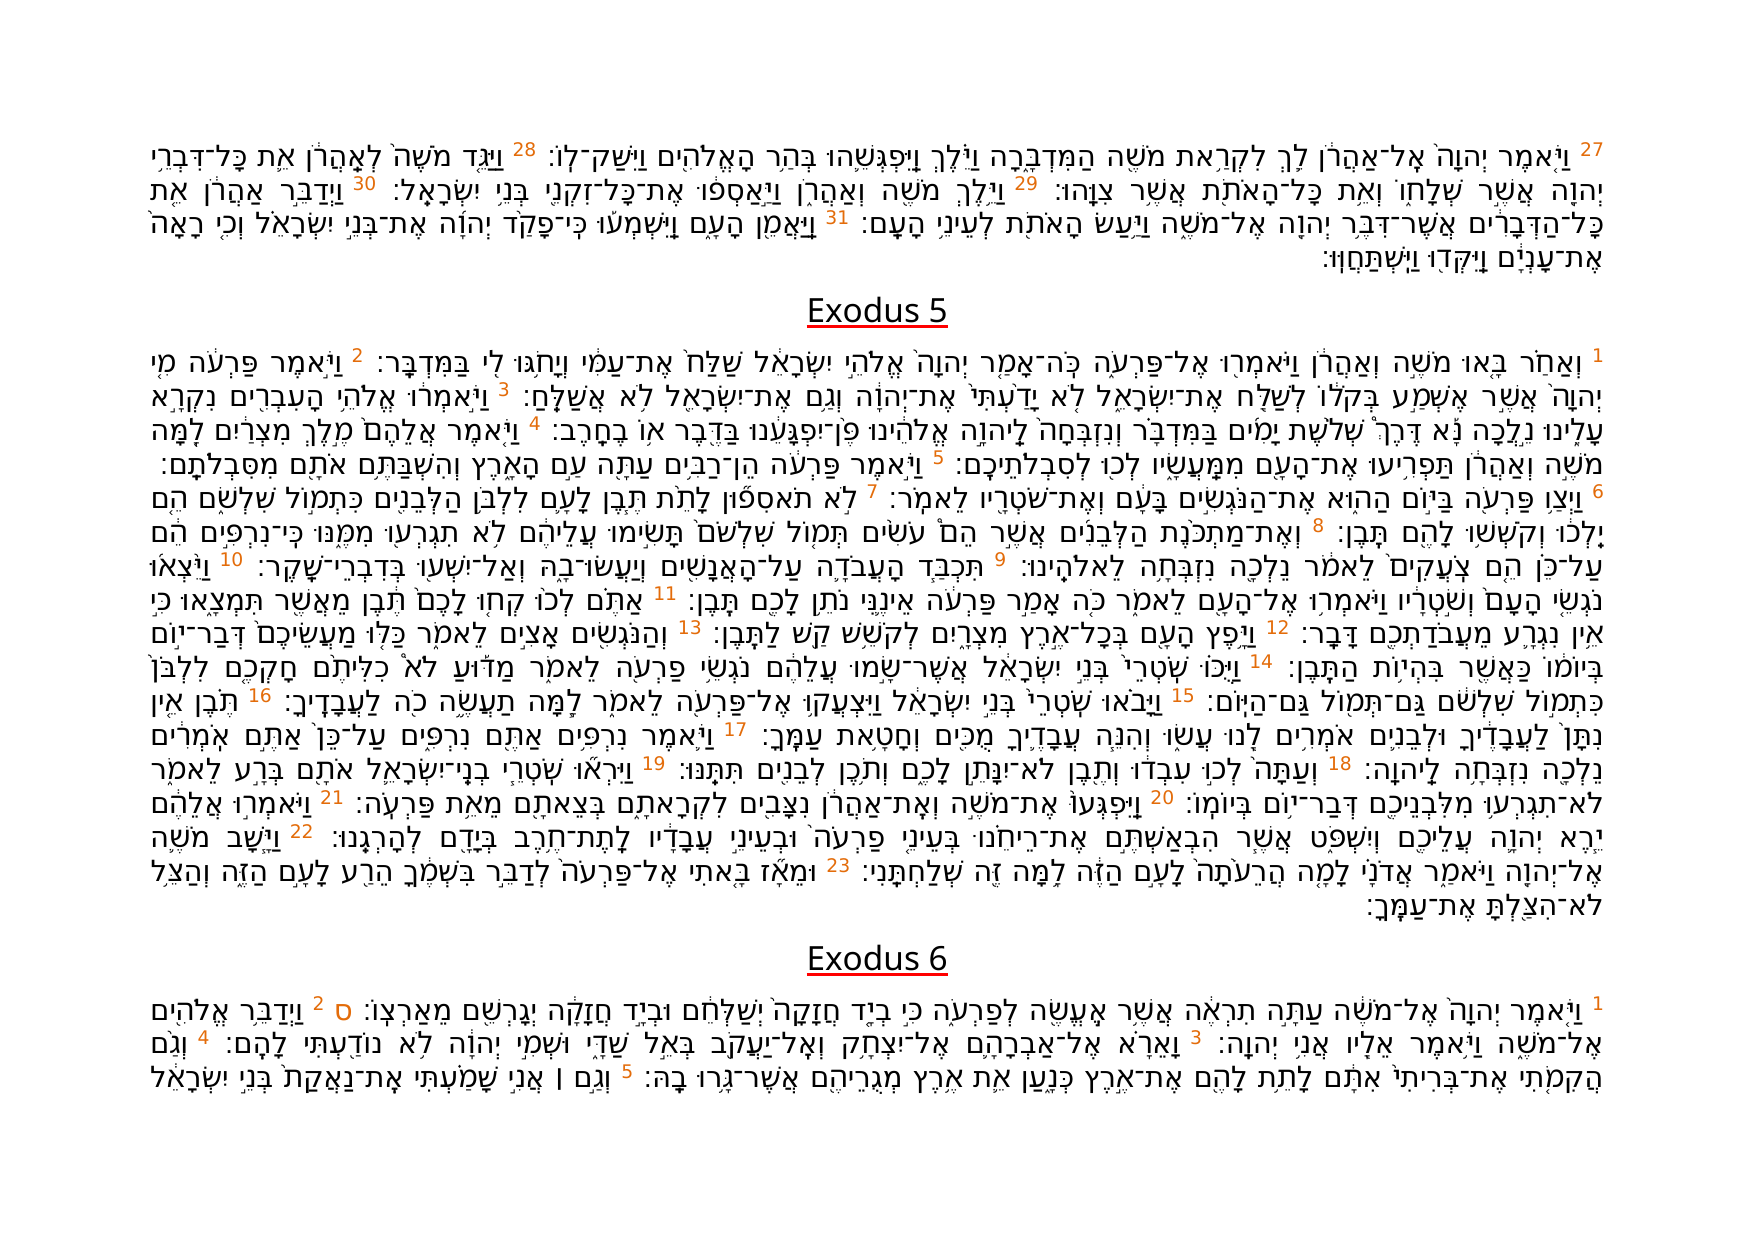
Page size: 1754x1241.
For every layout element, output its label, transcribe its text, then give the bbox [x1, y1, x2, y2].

text 27 וַיֹּ֤אמֶר יְהוָה֙ אֶֽל־אַהֲרֹ֔ן לֵ֛ךְ לִקְרַ֥את מֹשֶׁ֖ה הַמִּדְבָּ֑רָה וַיֵּ֗לֶךְ וַֽיִּפְגְּשֵׁ֛הוּ בְּהַ֥ר הָאֱלֹהִ֖ים וַיִּשַּׁק־לֽוֹ׃ ‬‬‬28 וַיַּגֵּ֤ד מֹשֶׁה֙ לְאַֽהֲרֹ֔ן אֵ֛ת כָּל־דִּבְרֵ֥י יְהוָ֖ה אֲשֶׁ֣ר שְׁלָח֑וֹ וְאֵ֥ת כָּל־הָאֹתֹ֖ת אֲשֶׁ֥ר צִוָּֽהוּ׃ ‬‬‬29 וַיֵּ֥לֶךְ מֹשֶׁ֖ה וְאַהֲרֹ֑ן וַיַּ֣אַסְפ֔וּ אֶת־כָּל־זִקְנֵ֖י בְּנֵ֥י יִשְׂרָאֵֽל׃ ‬‬‬30 וַיְדַבֵּ֣ר אַהֲרֹ֔ן אֵ֚ת כָּל־הַדְּבָרִ֔ים אֲשֶׁר־דִּבֶּ֥ר יְהוָ֖ה אֶל־מֹשֶׁ֑ה וַיַּ֥עַשׂ הָאֹתֹ֖ת לְעֵינֵ֥י הָעָֽם׃ ‬‬‬31 וַֽיַּאֲמֵ֖ן הָעָ֑ם וַֽיִּשְׁמְע֡וּ כִּֽי־פָקַ֨ד יְהוָ֜ה אֶת־בְּנֵ֣י יִשְׂרָאֵ֗ל וְכִ֤י רָאָה֙ אֶת־עָנְיָ֔ם וַֽיִּקְּד֖וּ וַיִּֽשְׁתַּחֲוּֽוּ׃ ‬‬‬‬‬‬‬‬ [150, 139, 1604, 275]
text Exodus 6 [150, 935, 1604, 980]
text 1 וַיֹּ֤אמֶר יְהוָה֙ אֶל־מֹשֶׁ֔ה עַתָּ֣ה תִרְאֶ֔ה אֲשֶׁ֥ר אֽ͏ֶעֱשֶׂ֖ה לְפַרְעֹ֑ה כִּ֣י בְיָ֤ד חֲזָקָה֙ יְשַׁלְּחֵ֔ם וּבְיָ֣ד חֲזָקָ֔ה יְגָרְשֵׁ֖ם מֵאַרְצֽוֹ׃ ס 2 וַיְדַבֵּ֥ר אֱלֹהִ֖ים אֶל־מֹשֶׁ֑ה וַיֹּ֥אמֶר אֵלָ֖יו אֲנִ֥י יְהוָֽה׃ ‬‬‬3 וָאֵרָ֗א אֶל־אַבְרָהָ֛ם אֶל־יִצְחָ֥ק וְאֶֽל־יַעֲקֹ֖ב בְּאֵ֣ל שַׁדָּ֑י וּשְׁמִ֣י יְהוָ֔ה לֹ֥א נוֹדַ֖עְתִּי לָהֶֽם׃ ‬‬‬4 וְגַ֨ם הֲקִמֹ֤תִי אֶת־בְּרִיתִי֙ אִתָּ֔ם לָתֵ֥ת לָהֶ֖ם אֶת־אֶ֣רֶץ כְּנָ֑עַן אֵ֛ת אֶ֥רֶץ מְגֻרֵיהֶ֖ם אֲשֶׁר־גָּ֥רוּ בָֽהּ׃ ‬‬‬5 וְגַ֣ם ׀ אֲנִ֣י שָׁמַ֗עְתִּי אֶֽת־נַאֲקַת֙ בְּנֵ֣י יִשְׂרָאֵ֔ל [150, 993, 1604, 1095]
text Exodus 5 [150, 287, 1604, 333]
text 1 וְאַחַ֗ר בָּ֚אוּ מֹשֶׁ֣ה וְאַהֲרֹ֔ן וַיֹּאמְר֖וּ אֶל־פַּרְעֹ֑ה כֹּֽה־אָמַ֤ר יְהוָה֙ אֱלֹהֵ֣י יִשְׂרָאֵ֔ל שַׁלַּח֙ אֶת־עַמִּ֔י וְיָחֹ֥גּוּ לִ֖י בַּמִּדְבָּֽר׃ 2 וַיֹּ֣אמֶר פַּרְעֹ֔ה מִ֤י יְהוָה֙ אֲשֶׁ֣ר אֶשְׁמַ֣ע בְּקֹל֔וֹ לְשַׁלַּ֖ח אֶת־יִשְׂרָאֵ֑ל לֹ֤א יָדַ֙עְתִּי֙ אֶת־יְהוָ֔ה וְגַ֥ם אֶת־יִשְׂרָאֵ֖ל לֹ֥א אֲשַׁלֵּֽחַ׃ ‬‬‬3 וַיֹּ֣אמְר֔וּ אֱלֹהֵ֥י הָעִבְרִ֖ים נִקְרָ֣א עָלֵ֑ינוּ נֵ֣לֲכָה נָּ֡א דֶּרֶךְ֩ שְׁלֹ֨שֶׁת יָמִ֜ים בַּמִּדְבָּ֗ר וְנִזְבְּחָה֙ לַֽיהוָ֣ה אֱלֹהֵ֔ינוּ פֶּ֨ן־יִפְגָּעֵ֔נוּ בַּדֶּ֖בֶר א֥וֹ בֶחָֽרֶב׃ ‬‬‬4 וַיֹּ֤אמֶר אֲלֵהֶם֙ מֶ֣לֶךְ מִצְרַ֔יִם לָ֚מָּה מֹשֶׁ֣ה וְאַהֲרֹ֔ן תַּפְרִ֥יעוּ אֶת־הָעָ֖ם מִמַּֽעֲשָׂ֑יו לְכ֖וּ לְסִבְלֹתֵיכֶֽם׃ ‬‬‬5 וַיֹּ֣אמֶר פַּרְעֹ֔ה הֵן־רַבִּ֥ים עַתָּ֖ה עַ֣ם הָאָ֑רֶץ וְהִשְׁבַּתֶּ֥ם אֹתָ֖ם מִסִּבְלֹתָֽם׃ ‬‬‬6 וַיְצַ֥ו פַּרְעֹ֖ה בַּיּ֣וֹם הַה֑וּא אֶת־הַנֹּגְשִׂ֣ים בָּעָ֔ם וְאֶת־שֹׁטְרָ֖יו לֵאמֹֽר׃ ‬‬‬7 לֹ֣א תֹאסִפ֞וּן לָתֵ֨ת תֶּ֧בֶן לָעָ֛ם לִלְבֹּ֥ן הַלְּבֵנִ֖ים כִּתְמ֣וֹל שִׁלְשֹׁ֑ם הֵ֚ם יֵֽלְכ֔וּ וְקֹשְׁשׁ֥וּ לָהֶ֖ם תֶּֽבֶן׃ ‬‬‬8 וְאֶת־מַתְכֹּ֨נֶת הַלְּבֵנִ֜ים אֲשֶׁ֣ר הֵם֩ עֹשִׂ֨ים תְּמ֤וֹל שִׁלְשֹׁם֙ תָּשִׂ֣ימוּ עֲלֵיהֶ֔ם לֹ֥א תִגְרְע֖וּ מִמֶּ֑נּוּ כִּֽי־נִרְפִּ֣ים הֵ֔ם עַל־כֵּ֗ן הֵ֤ם צֹֽעֲקִים֙ לֵאמֹ֔ר נֵלְכָ֖ה נִזְבְּחָ֥ה לֵאלֹהֵֽינוּ׃ ‬‬‬9 תִּכְבַּ֧ד הָעֲבֹדָ֛ה עַל־הָאֲנָשִׁ֖ים וְיַעֲשׂוּ־בָ֑הּ וְאַל־יִשְׁע֖וּ בְּדִבְרֵי־שָֽׁקֶר׃ ‬‬‬10 וַיֵּ֨צְא֜וּ נֹגְשֵׂ֤י הָעָם֙ וְשֹׁ֣טְרָ֔יו וַיֹּאמְר֥וּ אֶל־הָעָ֖ם לֵאמֹ֑ר כֹּ֚ה אָמַ֣ר פַּרְעֹ֔ה אֵינֶ֛נִּי נֹתֵ֥ן לָכֶ֖ם תֶּֽבֶן׃ ‬‬‬11 אַתֶּ֗ם לְכ֨וּ קְח֤וּ לָכֶם֙ תֶּ֔בֶן מֵאֲשֶׁ֖ר תִּמְצָ֑אוּ כִּ֣י אֵ֥ין נִגְרָ֛ע מֵעֲבֹדַתְכֶ֖ם דָּבָֽר׃ ‬‬‬12 וַיָּ֥פֶץ הָעָ֖ם בְּכָל־אֶ֣רֶץ מִצְרָ֑יִם לְקֹשֵׁ֥שׁ קַ֖שׁ לַתֶּֽבֶן׃ ‬‬‬13 וְהַנֹּגְשִׂ֖ים אָצִ֣ים לֵאמֹ֑ר כַּלּ֤וּ מַעֲשֵׂיכֶם֙ דְּבַר־י֣וֹם בְּיוֹמ֔וֹ כַּאֲשֶׁ֖ר בִּהְי֥וֹת הַתֶּֽבֶן׃ ‬‬‬14 וַיֻּכּ֗וּ שֹֽׁטְרֵי֙ בְּנֵ֣י יִשְׂרָאֵ֔ל אֲשֶׁר־שָׂ֣מוּ עֲלֵהֶ֔ם נֹגְשֵׂ֥י פַרְעֹ֖ה לֵאמֹ֑ר מַדּ֡וּעַ לֹא֩ כִלִּיתֶ֨ם חָקְכֶ֤ם לִלְבֹּן֙ כִּתְמ֣וֹל שִׁלְשֹׁ֔ם גַּם־תְּמ֖וֹל גַּם־הַיּֽוֹם׃ ‬‬‬15 וַיָּבֹ֗אוּ שֹֽׁטְרֵי֙ בְּנֵ֣י יִשְׂרָאֵ֔ל וַיִּצְעֲק֥וּ אֶל־פַּרְעֹ֖ה לֵאמֹ֑ר לָ֧מָּה תַעֲשֶׂ֦ה כֹ֖ה לַעֲבָדֶֽיךָ׃ ‬‬‬16 תֶּ֗בֶן אֵ֤ין נִתָּן֙ לַעֲבָדֶ֔יךָ וּלְבֵנִ֛ים אֹמְרִ֥ים לָ֖נוּ עֲשׂ֑וּ וְהִנֵּ֧ה עֲבָדֶ֛יךָ מֻכִּ֖ים וְחָטָ֥את עַמֶּֽךָ׃ ‬‬‬17 וַיֹּ֛אמֶר נִרְפִּ֥ים אַתֶּ֖ם נִרְפִּ֑ים עַל־כֵּן֙ אַתֶּ֣ם אֹֽמְרִ֔ים נֵלְכָ֖ה נִזְבְּחָ֥ה לַֽיהוָֽה׃ ‬‬‬18 וְעַתָּה֙ לְכ֣וּ עִבְד֔וּ וְתֶ֖בֶן לֹא־יִנָּתֵ֣ן לָכֶ֑ם וְתֹ֥כֶן לְבֵנִ֖ים תִּתֵּֽנּוּ׃ ‬‬‬19 וַיִּרְא֞וּ שֹֽׁטְרֵ֧י בְנֵֽי־יִשְׂרָאֵ֛ל אֹתָ֖ם בְּרָ֣ע לֵאמֹ֑ר לֹא־תִגְרְע֥וּ מִלִּבְנֵיכֶ֖ם דְּבַר־י֥וֹם בְּיוֹמֽוֹ׃ ‬‬‬20 וַֽיִּפְגְּעוּ֙ אֶת־מֹשֶׁ֣ה וְאֶֽת־אַהֲרֹ֔ן נִצָּבִ֖ים לִקְרָאתָ֑ם בְּצֵאתָ֖ם מֵאֵ֥ת פַּרְעֹֽה׃ ‬‬‬21 וַיֹּאמְר֣וּ אֲלֵהֶ֔ם יֵ֧רֶא יְהוָ֛ה עֲלֵיכֶ֖ם וְיִשְׁפֹּ֑ט אֲשֶׁ֧ר הִבְאַשְׁתֶּ֣ם אֶת־רֵיחֵ֗נוּ בְּעֵינֵ֤י פַרְעֹה֙ וּבְעֵינֵ֣י עֲבָדָ֔יו לָֽתֶת־חֶ֥רֶב בְּיָדָ֖ם לְהָרְגֵֽנוּ׃ ‬‬‬22 וַיָּ֧שָׁב מֹשֶׁ֛ה אֶל־יְהוָ֖ה וַיֹּאמַ֑ר אֲדֹנָ֗י לָמָ֤ה הֲרֵעֹ֙תָה֙ לָעָ֣ם הַזֶּ֔ה לָ֥מָּה זֶּ֖ה שְׁלַחְתָּֽנִי׃ ‬‬‬23 וּמֵאָ֞ז בָּ֤אתִי אֶל־פַּרְעֹה֙ לְדַבֵּ֣ר בִּשְׁמֶ֔ךָ הֵרַ֖ע לָעָ֣ם הַזֶּ֑ה וְהַצֵּ֥ל לֹא־הִצַּ֖לְתָּ אֶת־עַמֶּֽךָ׃ ‬‬‬‬‬‬‬‬‬‬‬‬‬‬‬‬‬‬‬‬‬‬‬‬‬ [150, 345, 1604, 922]
